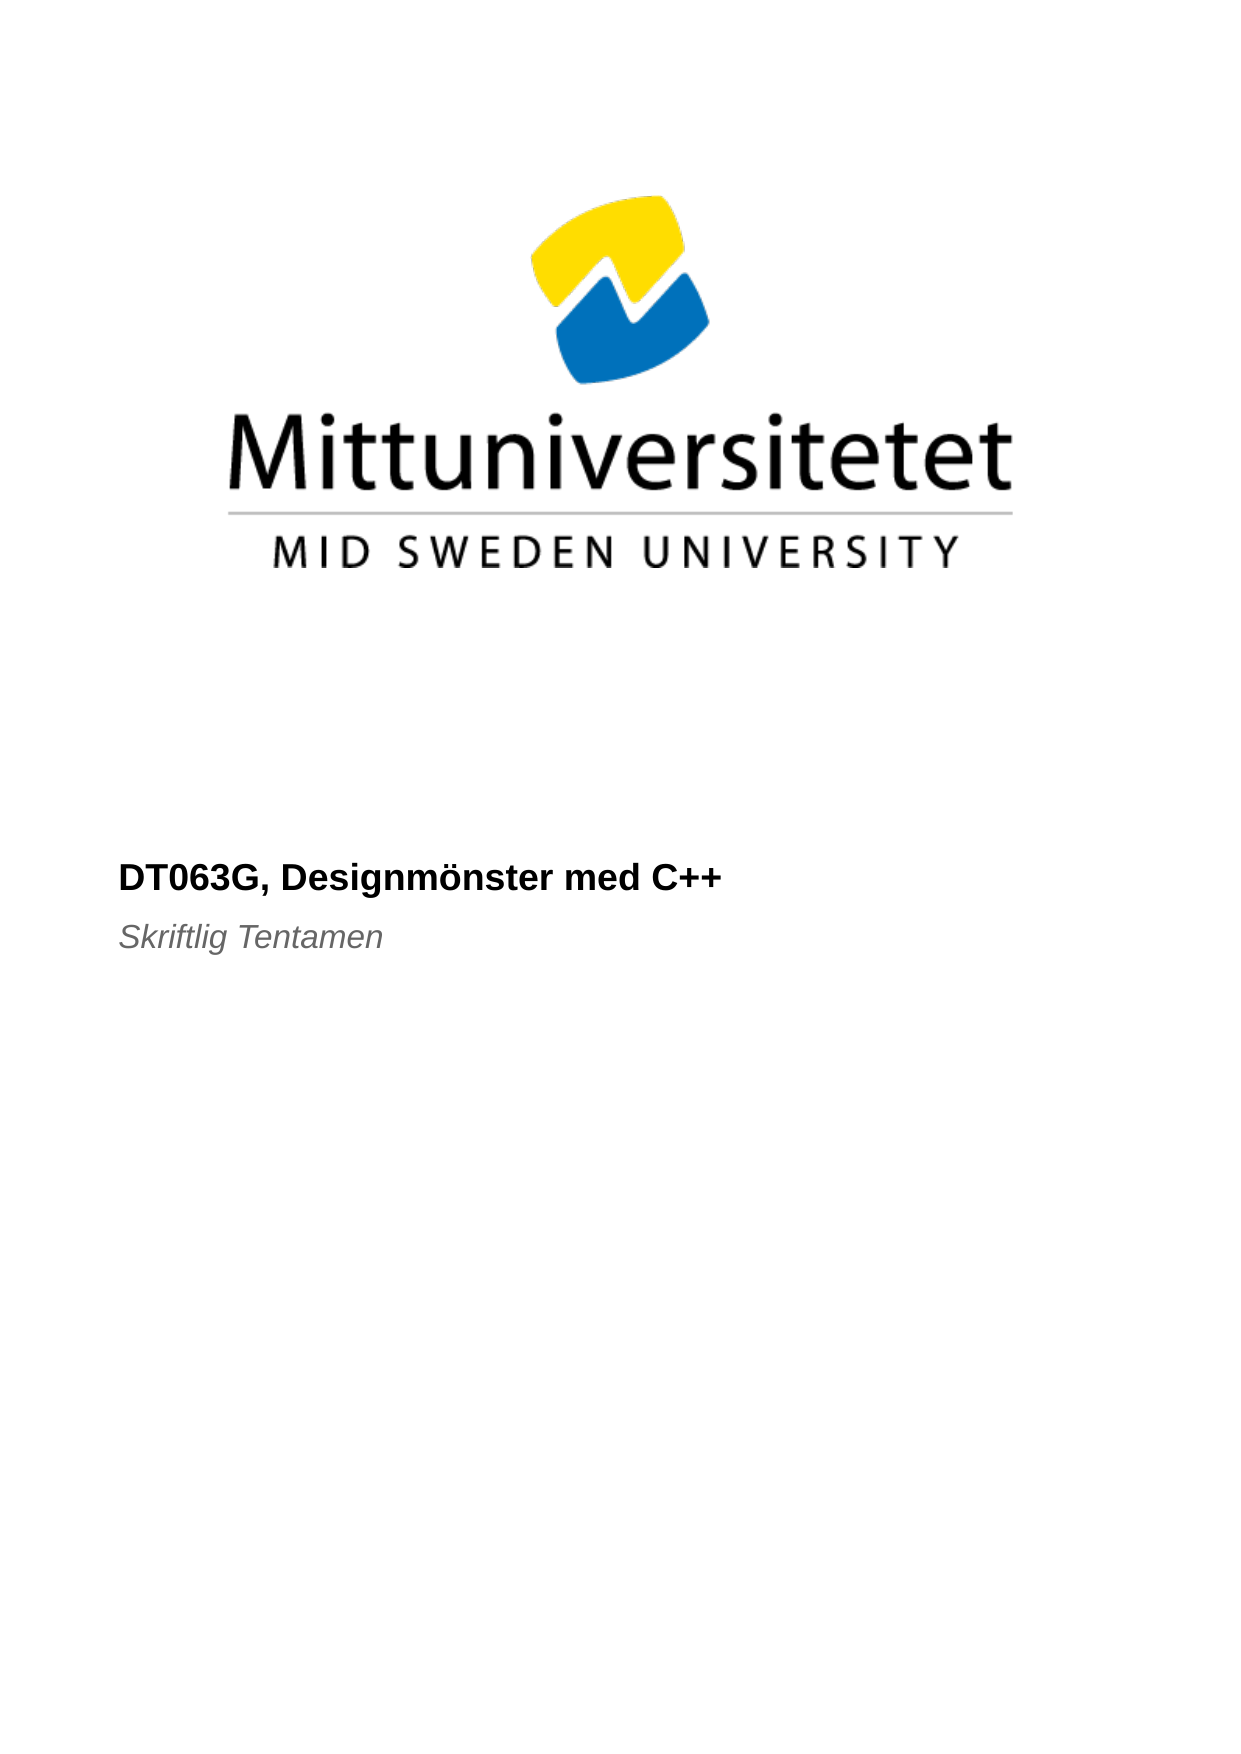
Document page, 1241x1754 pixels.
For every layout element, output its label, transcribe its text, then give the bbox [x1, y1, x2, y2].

title DT063G, Designmönster med C++ [118, 855, 1122, 898]
subtitle Skriftlig Tentamen [118, 917, 1122, 956]
picture [227, 195, 1013, 568]
